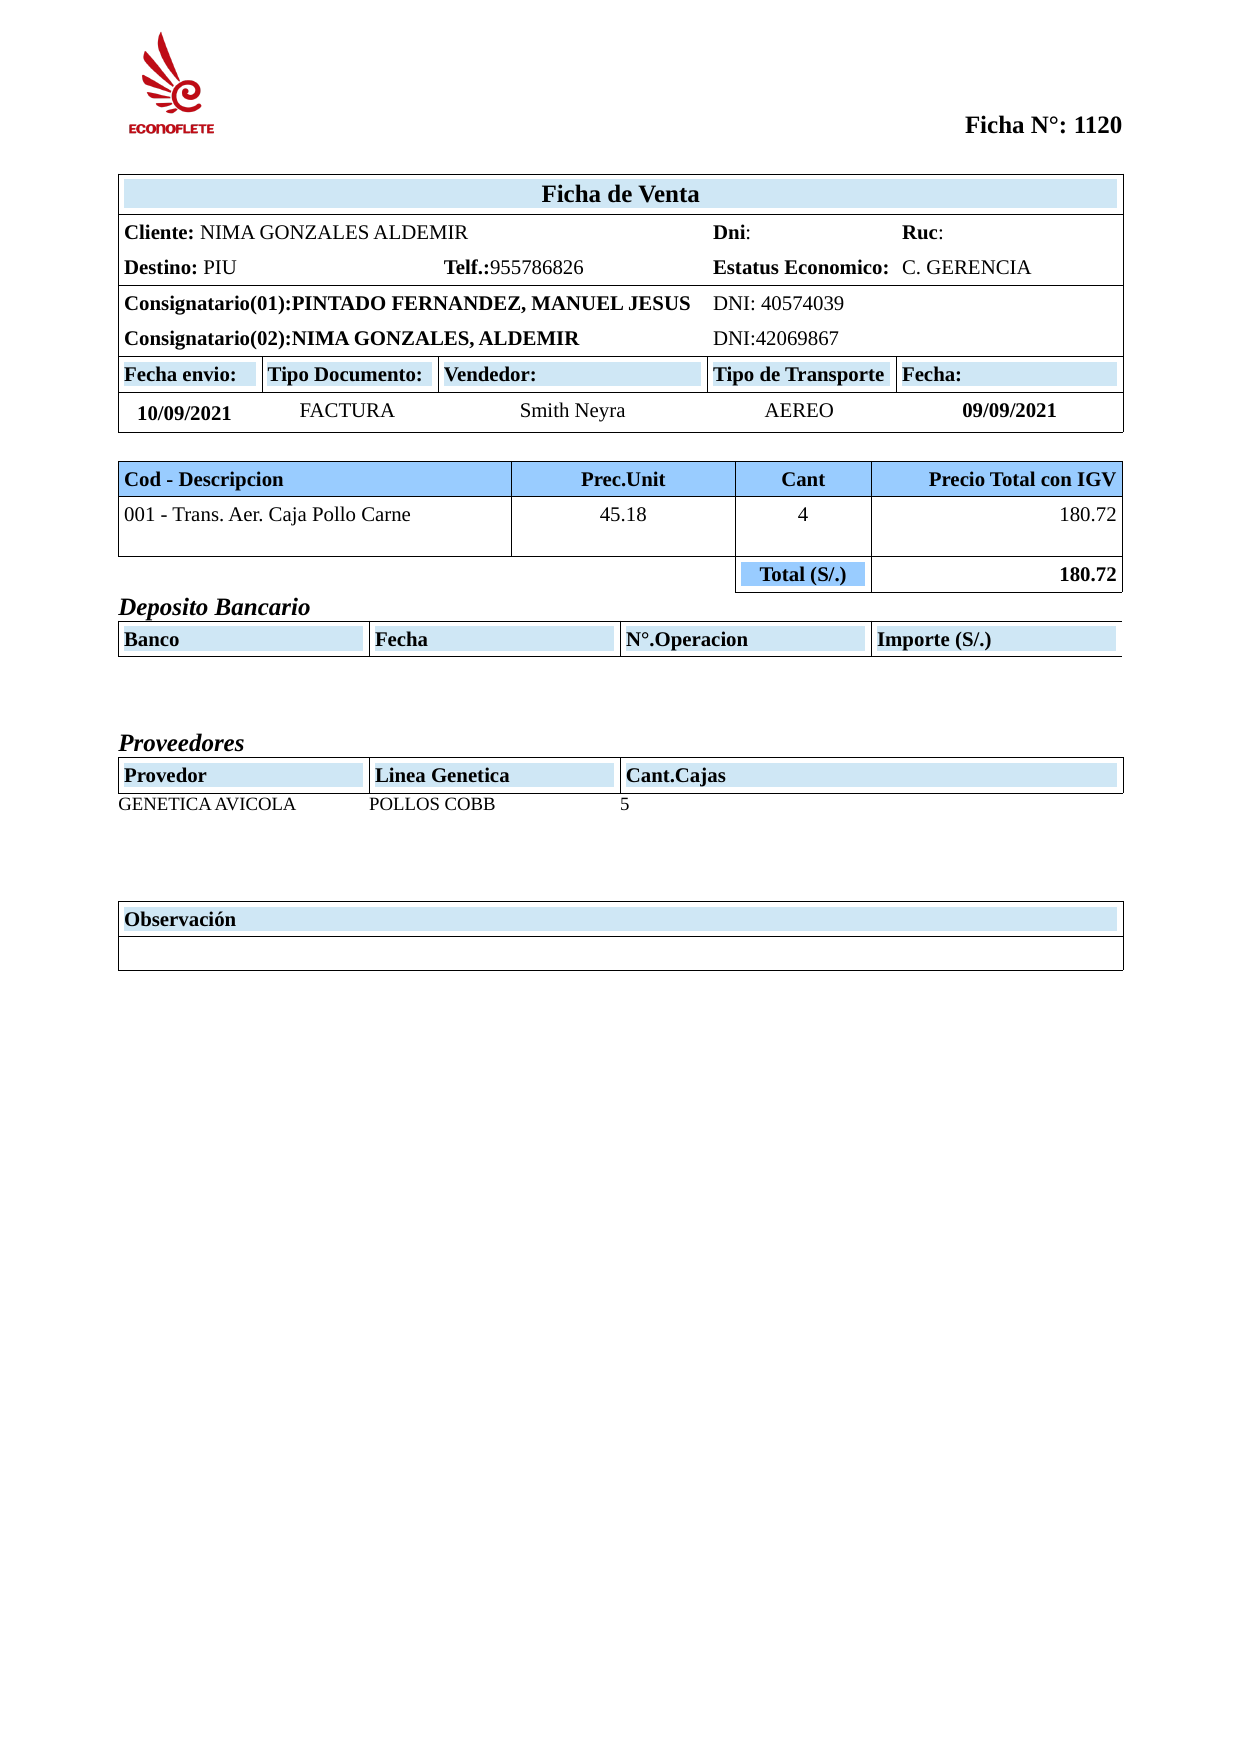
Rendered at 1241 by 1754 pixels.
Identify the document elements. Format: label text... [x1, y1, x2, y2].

table_cell Telf.:955786826 [438, 249, 707, 285]
table_cell [369, 657, 620, 680]
table_cell [871, 657, 1122, 680]
picture [118, 31, 225, 134]
table_cell [118, 705, 369, 728]
table_cell Vendedor: [439, 357, 707, 392]
table_cell Total (S/.) [736, 557, 871, 592]
table_cell 180.72 [872, 497, 1122, 556]
table_cell [118, 879, 369, 901]
table_header Fecha [370, 622, 620, 656]
table_cell [369, 680, 620, 704]
table_cell [369, 836, 620, 858]
table_header Linea Genetica [370, 758, 620, 793]
table_cell Smith Neyra [438, 393, 707, 432]
table_cell [118, 557, 511, 592]
table_header Precio Total con IGV [872, 462, 1122, 496]
table_cell [118, 657, 369, 680]
table_cell Consignatario(01):PINTADO FERNANDEZ, MANUEL JESUS [119, 286, 707, 321]
table_cell 001 - Trans. Aer. Caja Pollo Carne [119, 497, 511, 556]
table_cell [369, 705, 620, 728]
table_cell 09/09/2021 [896, 393, 1123, 432]
table_cell FACTURA [262, 393, 438, 432]
table_cell C. GERENCIA [896, 249, 1123, 285]
table_cell Estatus Economico: [707, 249, 896, 285]
table_cell GENETICA AVICOLA [118, 794, 369, 814]
table_cell Tipo Documento: [263, 357, 438, 392]
table_cell Fecha envio: [119, 357, 262, 392]
table_cell [118, 858, 369, 879]
table_cell Consignatario(02):NIMA GONZALES, ALDEMIR [119, 321, 707, 356]
table_cell Destino: PIU [119, 249, 438, 285]
table_cell 10/09/2021 [119, 393, 262, 432]
table_cell DNI:42069867 [707, 321, 1123, 356]
table_cell 180.72 [872, 557, 1122, 592]
table_header Cant [736, 462, 871, 496]
table_cell [119, 937, 1123, 969]
table_cell [871, 705, 1122, 728]
table_cell [871, 680, 1122, 704]
text Proveedores [118, 728, 1122, 757]
table_cell Dni: [707, 215, 896, 249]
table_cell [369, 879, 620, 901]
table_cell Ruc: [896, 215, 1123, 249]
table_header Provedor [119, 758, 369, 793]
table_cell [620, 657, 871, 680]
table_cell POLLOS COBB [369, 794, 620, 814]
table_cell [369, 858, 620, 879]
text Deposito Bancario [118, 592, 1122, 621]
table_cell [620, 680, 871, 704]
table_header Observación [119, 902, 1123, 936]
table_cell [369, 815, 620, 836]
table_cell Tipo de Transporte [708, 357, 896, 392]
table_header Importe (S/.) [872, 622, 1122, 656]
table_header N°.Operacion [621, 622, 871, 656]
table_cell [118, 680, 369, 704]
table_cell [118, 836, 369, 858]
table_header Ficha de Venta [119, 175, 1123, 214]
table_cell 45.18 [512, 497, 735, 556]
table_cell [511, 557, 735, 592]
table_cell [620, 815, 1123, 836]
table_cell 5 [620, 794, 1123, 814]
table_header Prec.Unit [512, 462, 735, 496]
table_header Banco [119, 622, 369, 656]
table_cell [118, 815, 369, 836]
table_cell AEREO [707, 393, 896, 432]
table_cell 4 [736, 497, 871, 556]
table_cell [620, 879, 1123, 901]
table_header Cant.Cajas [621, 758, 1123, 793]
table_cell [620, 705, 871, 728]
table_cell DNI: 40574039 [707, 286, 1123, 321]
table_header Cod - Descripcion [119, 462, 511, 496]
table_cell [620, 836, 1123, 858]
table_cell [620, 858, 1123, 879]
table_cell Fecha: [897, 357, 1123, 392]
table_cell Cliente: NIMA GONZALES ALDEMIR [119, 215, 707, 249]
